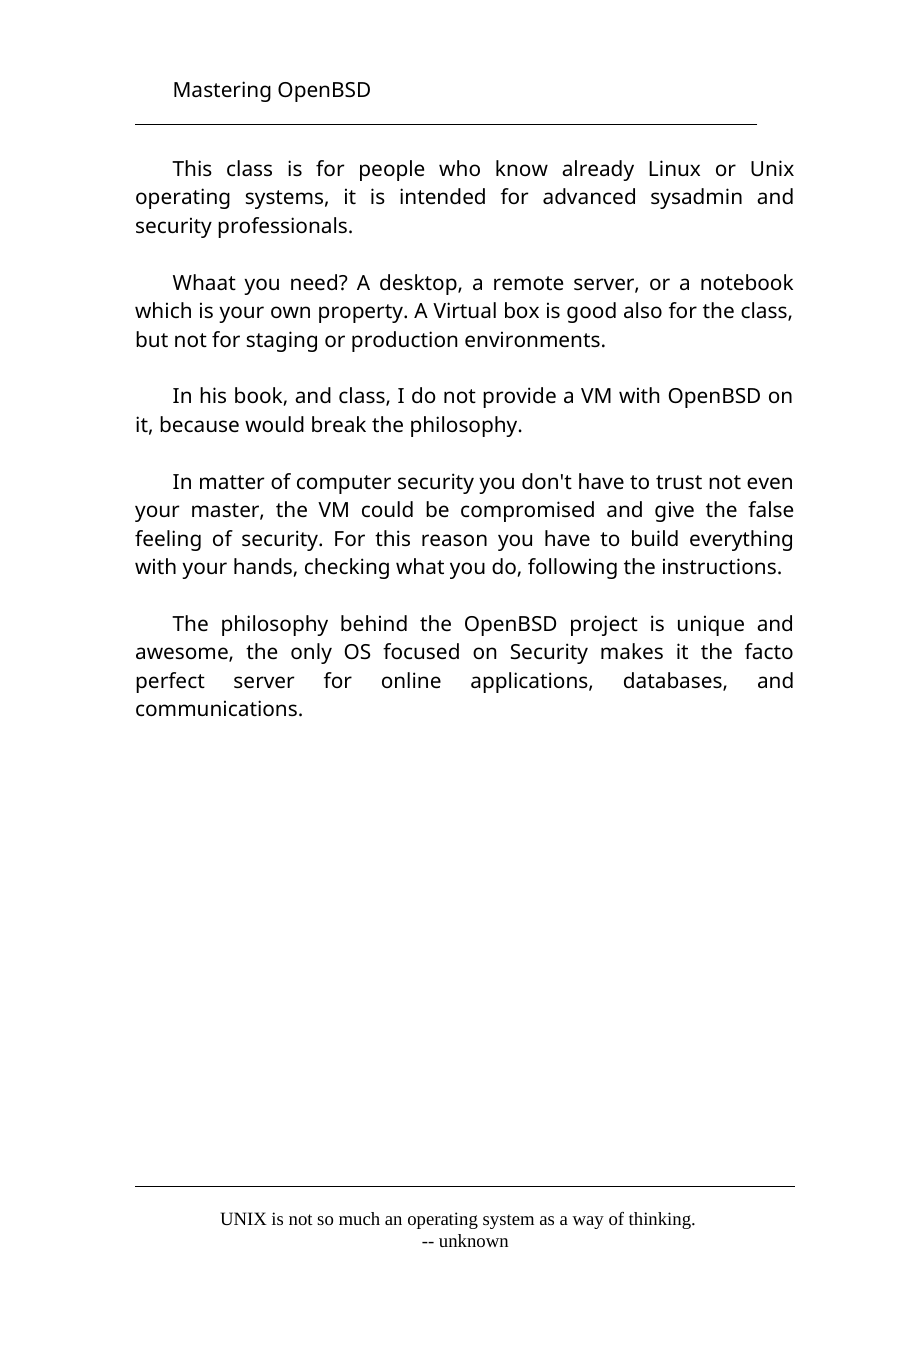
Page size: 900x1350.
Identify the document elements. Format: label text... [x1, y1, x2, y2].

text The philosophy behind the OpenBSD project is unique and awesome, the only OS focused on Security makes it the facto perfect server for online applications, databases, and communications. [135, 609, 795, 723]
text In matter of computer security you don't have to trust not even your master, the VM could be compromised and give the false feeling of security. For this reason you have to build everything with your hands, checking what you do, following the instructions. [135, 467, 795, 581]
text In his book, and class, I do not provide a VM with OpenBSD on it, because would break the philosophy. [135, 382, 795, 438]
text Whaat you need? A desktop, a remote server, or a notebook which is your own property. A Virtual box is good also for the class, but not for staging or production environments. [135, 268, 795, 353]
text This class is for people who know already Linux or Unix operating systems, it is intended for advanced sysadmin and security professionals. [135, 154, 795, 239]
